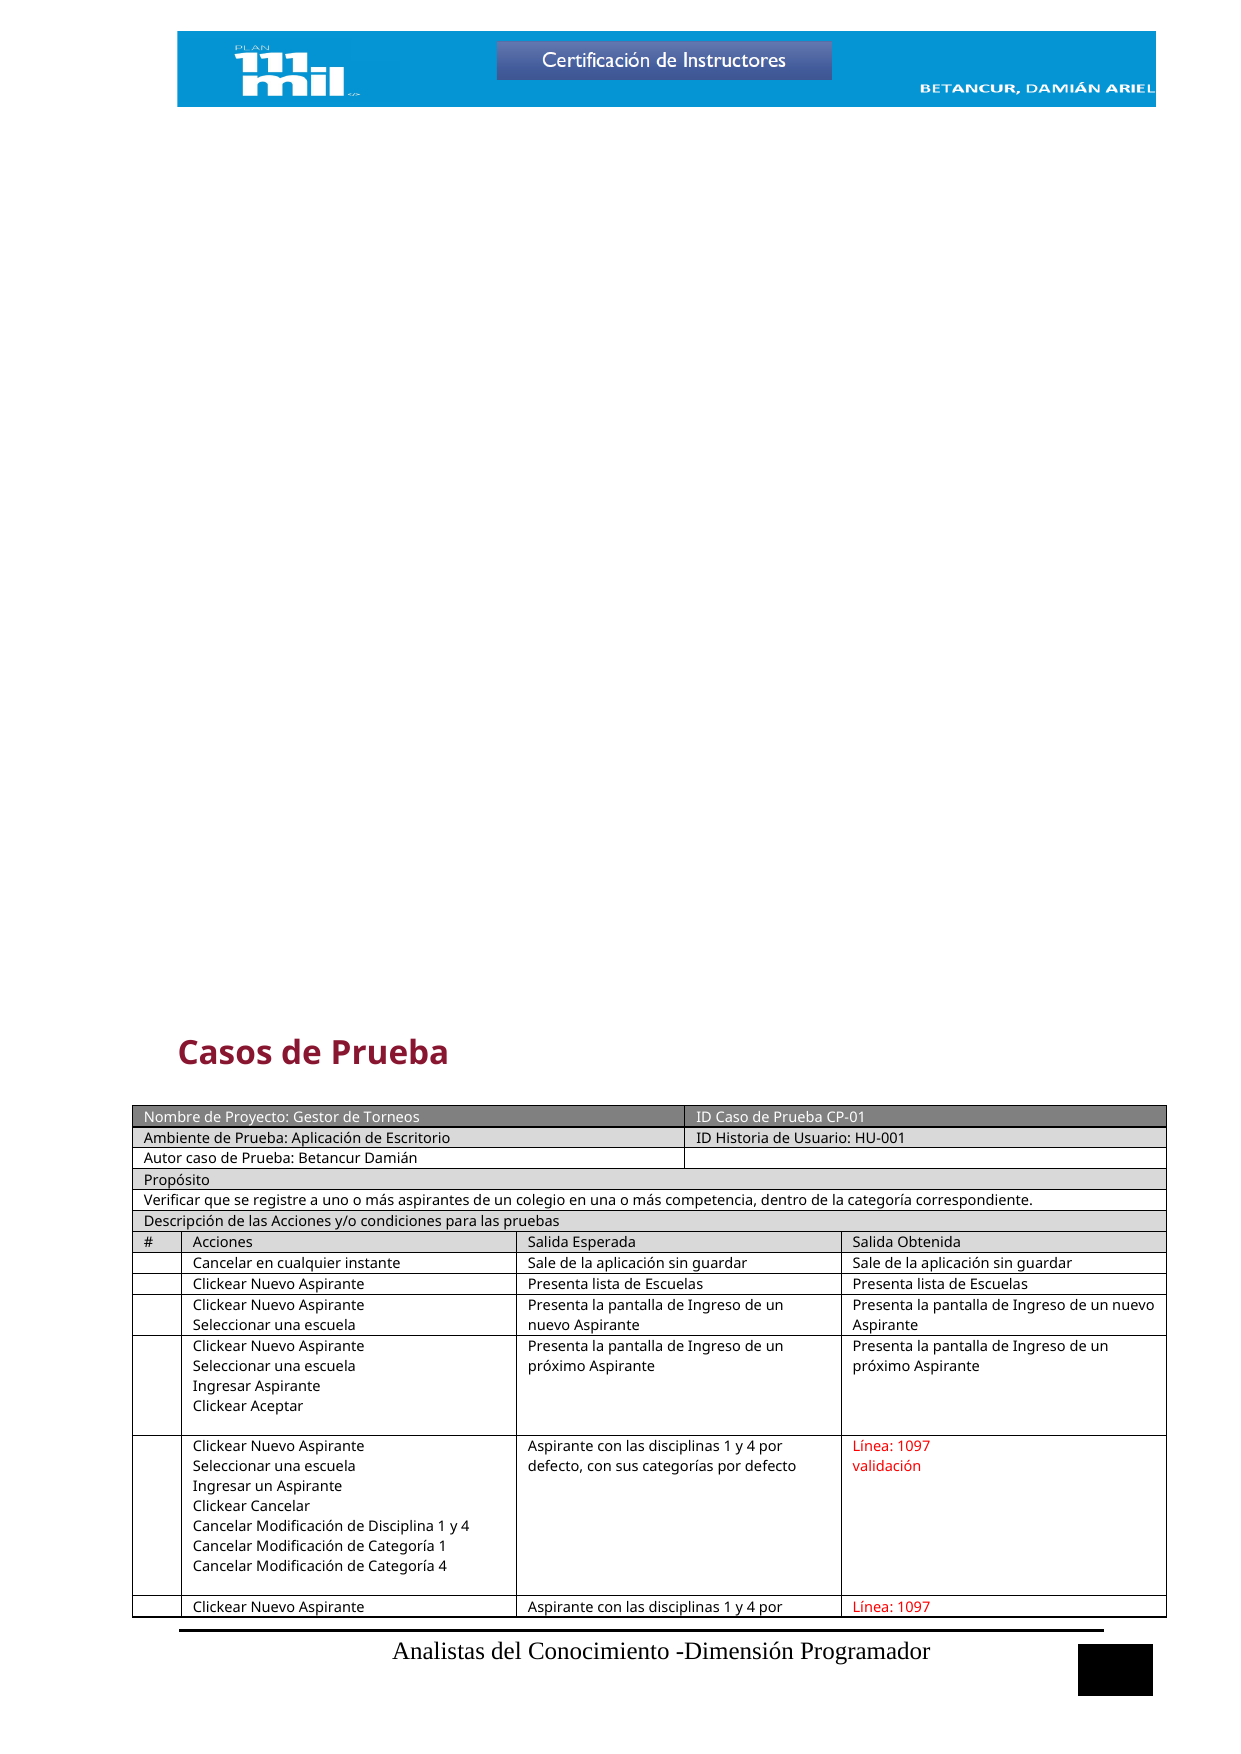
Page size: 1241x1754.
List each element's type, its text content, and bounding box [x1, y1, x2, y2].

table_cell Presenta lista de Escuelas [517, 1274, 841, 1294]
table_cell Clickear Nuevo Aspirante [182, 1596, 516, 1616]
table_cell Sale de la aplicación sin guardar [842, 1253, 1166, 1273]
table_cell Aspirante con las disciplinas 1 y 4 por defecto, con sus categorías por defecto [517, 1436, 841, 1595]
table_cell [133, 1436, 181, 1595]
table_cell Sale de la aplicación sin guardar [517, 1253, 841, 1273]
table_cell [133, 1336, 181, 1435]
table_cell Presenta la pantalla de Ingreso de un próximo Aspirante [842, 1336, 1166, 1435]
table_cell Clickear Nuevo Aspirante Seleccionar una escuela Ingresar Aspirante Clickear Aceptar [182, 1336, 516, 1435]
table_cell Presenta la pantalla de Ingreso de un nuevo Aspirante [842, 1295, 1166, 1335]
table_cell Línea: 1097 validación [842, 1436, 1166, 1595]
table_cell [133, 1295, 181, 1335]
table_header ID Caso de Prueba CP-01 [685, 1106, 1166, 1126]
table_cell Verificar que se registre a uno o más aspirantes de un colegio en una o más competencia, dentro de la categoría correspondiente. [133, 1190, 1166, 1210]
table_cell Salida Obtenida [842, 1232, 1166, 1252]
table_cell [685, 1148, 1166, 1168]
table_cell Clickear Nuevo Aspirante Seleccionar una escuela Ingresar un Aspirante Clickear Cancelar Cancelar Modificación de Disciplina 1 y 4 Cancelar Modificación de Categoría 1 Cancelar Modificación de Categoría 4 [182, 1436, 516, 1595]
table_cell Clickear Nuevo Aspirante Seleccionar una escuela [182, 1295, 516, 1335]
table_cell Descripción de las Acciones y/o condiciones para las pruebas [133, 1211, 1166, 1231]
table_cell Clickear Nuevo Aspirante [182, 1274, 516, 1294]
subtitle Casos de Prueba [177, 1029, 1152, 1074]
table_cell [133, 1274, 181, 1294]
table_cell Salida Esperada [517, 1232, 841, 1252]
table_cell # [133, 1232, 181, 1252]
table_header Nombre de Proyecto: Gestor de Torneos [133, 1106, 684, 1126]
table_cell Autor caso de Prueba: Betancur Damián [133, 1148, 684, 1168]
table_cell Aspirante con las disciplinas 1 y 4 por [517, 1596, 841, 1616]
table_cell Acciones [182, 1232, 516, 1252]
table_cell ID Historia de Usuario: HU-001 [685, 1128, 1166, 1147]
table_cell Presenta la pantalla de Ingreso de un próximo Aspirante [517, 1336, 841, 1435]
table_cell Línea: 1097 [842, 1596, 1166, 1616]
table_cell Presenta la pantalla de Ingreso de un nuevo Aspirante [517, 1295, 841, 1335]
table_cell Propósito [133, 1169, 1166, 1189]
table_cell [133, 1596, 181, 1616]
table_cell [133, 1253, 181, 1273]
table_cell Ambiente de Prueba: Aplicación de Escritorio [133, 1128, 684, 1147]
table_cell Presenta lista de Escuelas [842, 1274, 1166, 1294]
table_cell Cancelar en cualquier instante [182, 1253, 516, 1273]
